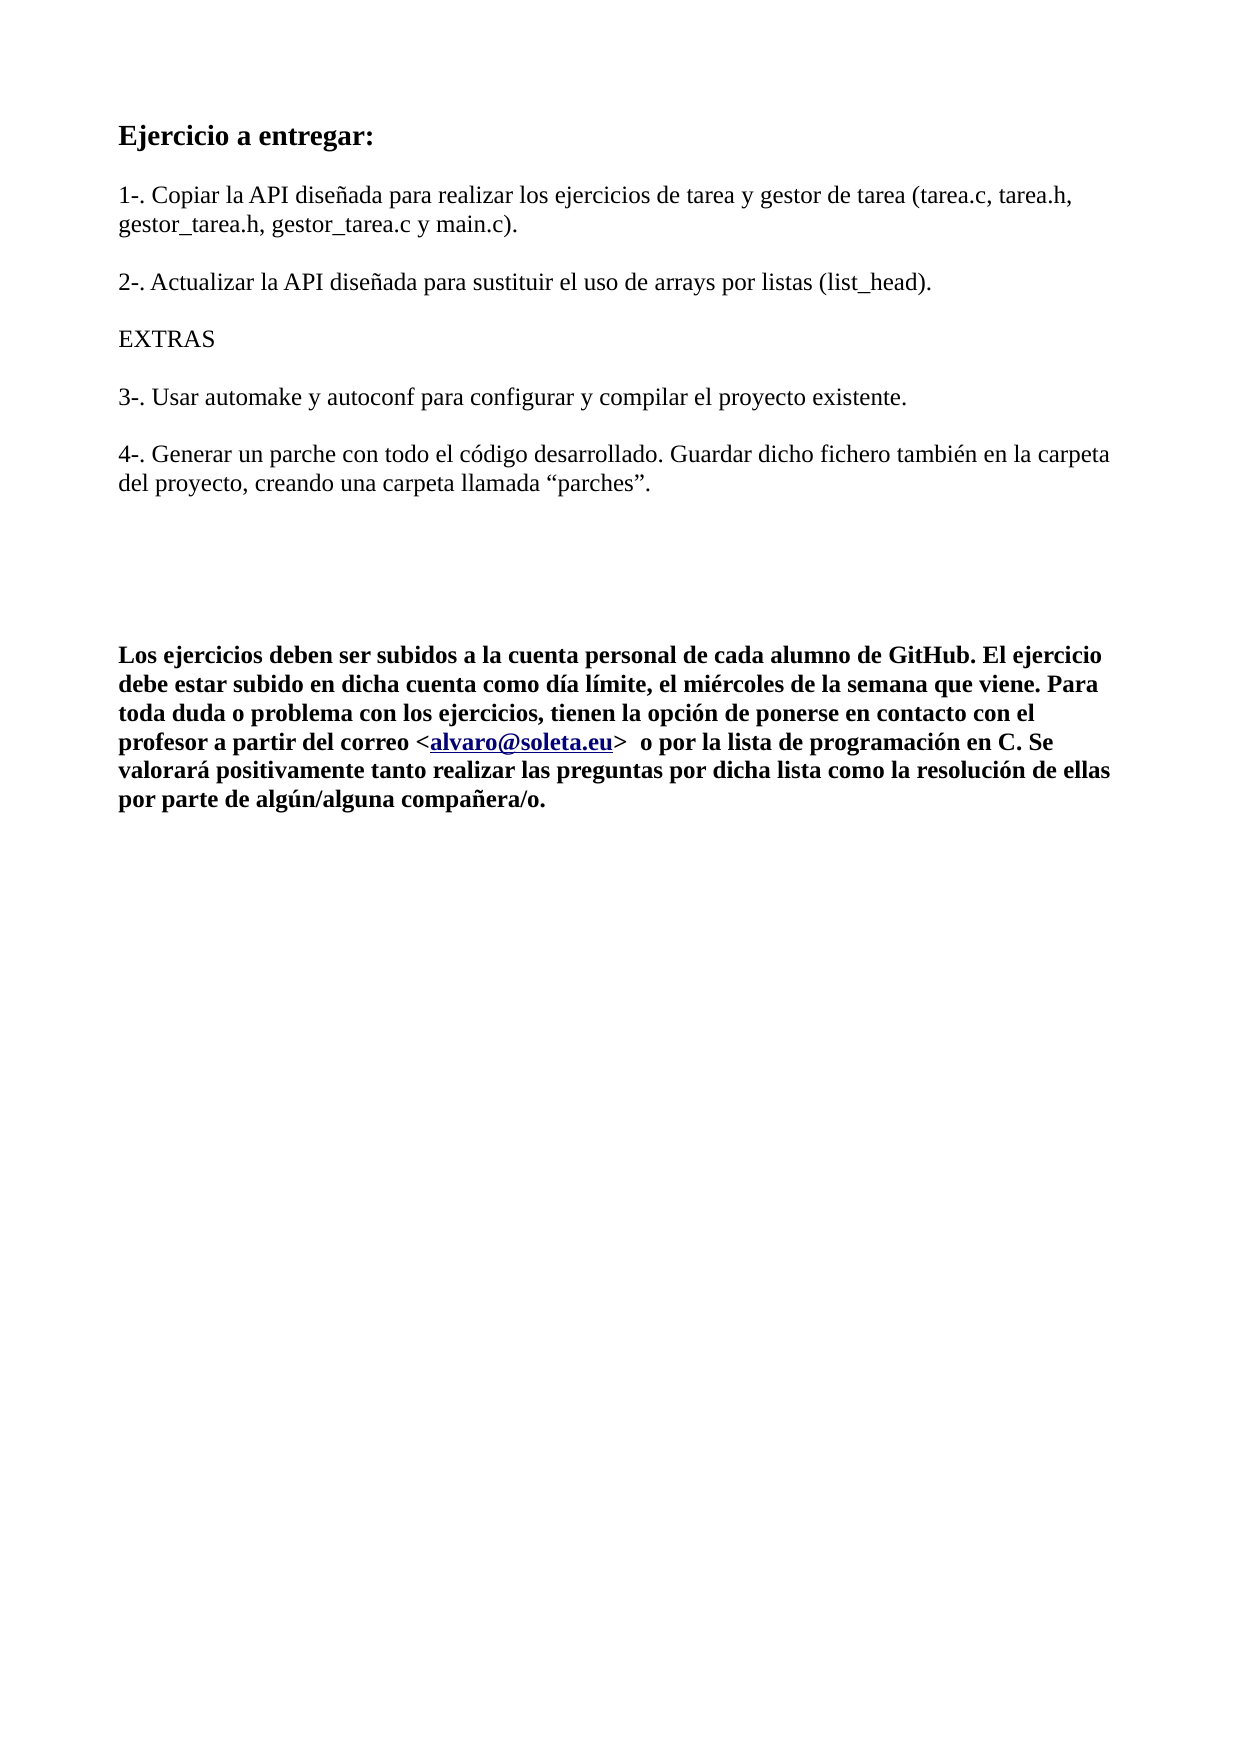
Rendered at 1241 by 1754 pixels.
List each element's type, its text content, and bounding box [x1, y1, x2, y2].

text 1-. Copiar la API diseñada para realizar los ejercicios de tarea y gestor de tarea (tarea.c, tarea.h, gestor_tarea.h, gestor_tarea.c y main.c). [118, 180, 1122, 238]
text Los ejercicios deben ser subidos a la cuenta personal de cada alumno de GitHub. El ejercicio debe estar subido en dicha cuenta como día límite, el miércoles de la semana que viene. Para toda duda o problema con los ejercicios, tienen la opción de ponerse en contacto con el profesor a partir del correo <alvaro@soleta.eu> o por la lista de programación en C. Se valorará positivamente tanto realizar las preguntas por dicha lista como la resolución de ellas por parte de algún/alguna compañera/o. [118, 640, 1122, 813]
text Ejercicio a entregar: [118, 118, 1122, 152]
text EXTRAS [118, 324, 1122, 353]
text 4-. Generar un parche con todo el código desarrollado. Guardar dicho fichero también en la carpeta del proyecto, creando una carpeta llamada “parches”. [118, 439, 1122, 497]
text 3-. Usar automake y autoconf para configurar y compilar el proyecto existente. [118, 382, 1122, 410]
text 2-. Actualizar la API diseñada para sustituir el uso de arrays por listas (list_head). [118, 267, 1122, 295]
